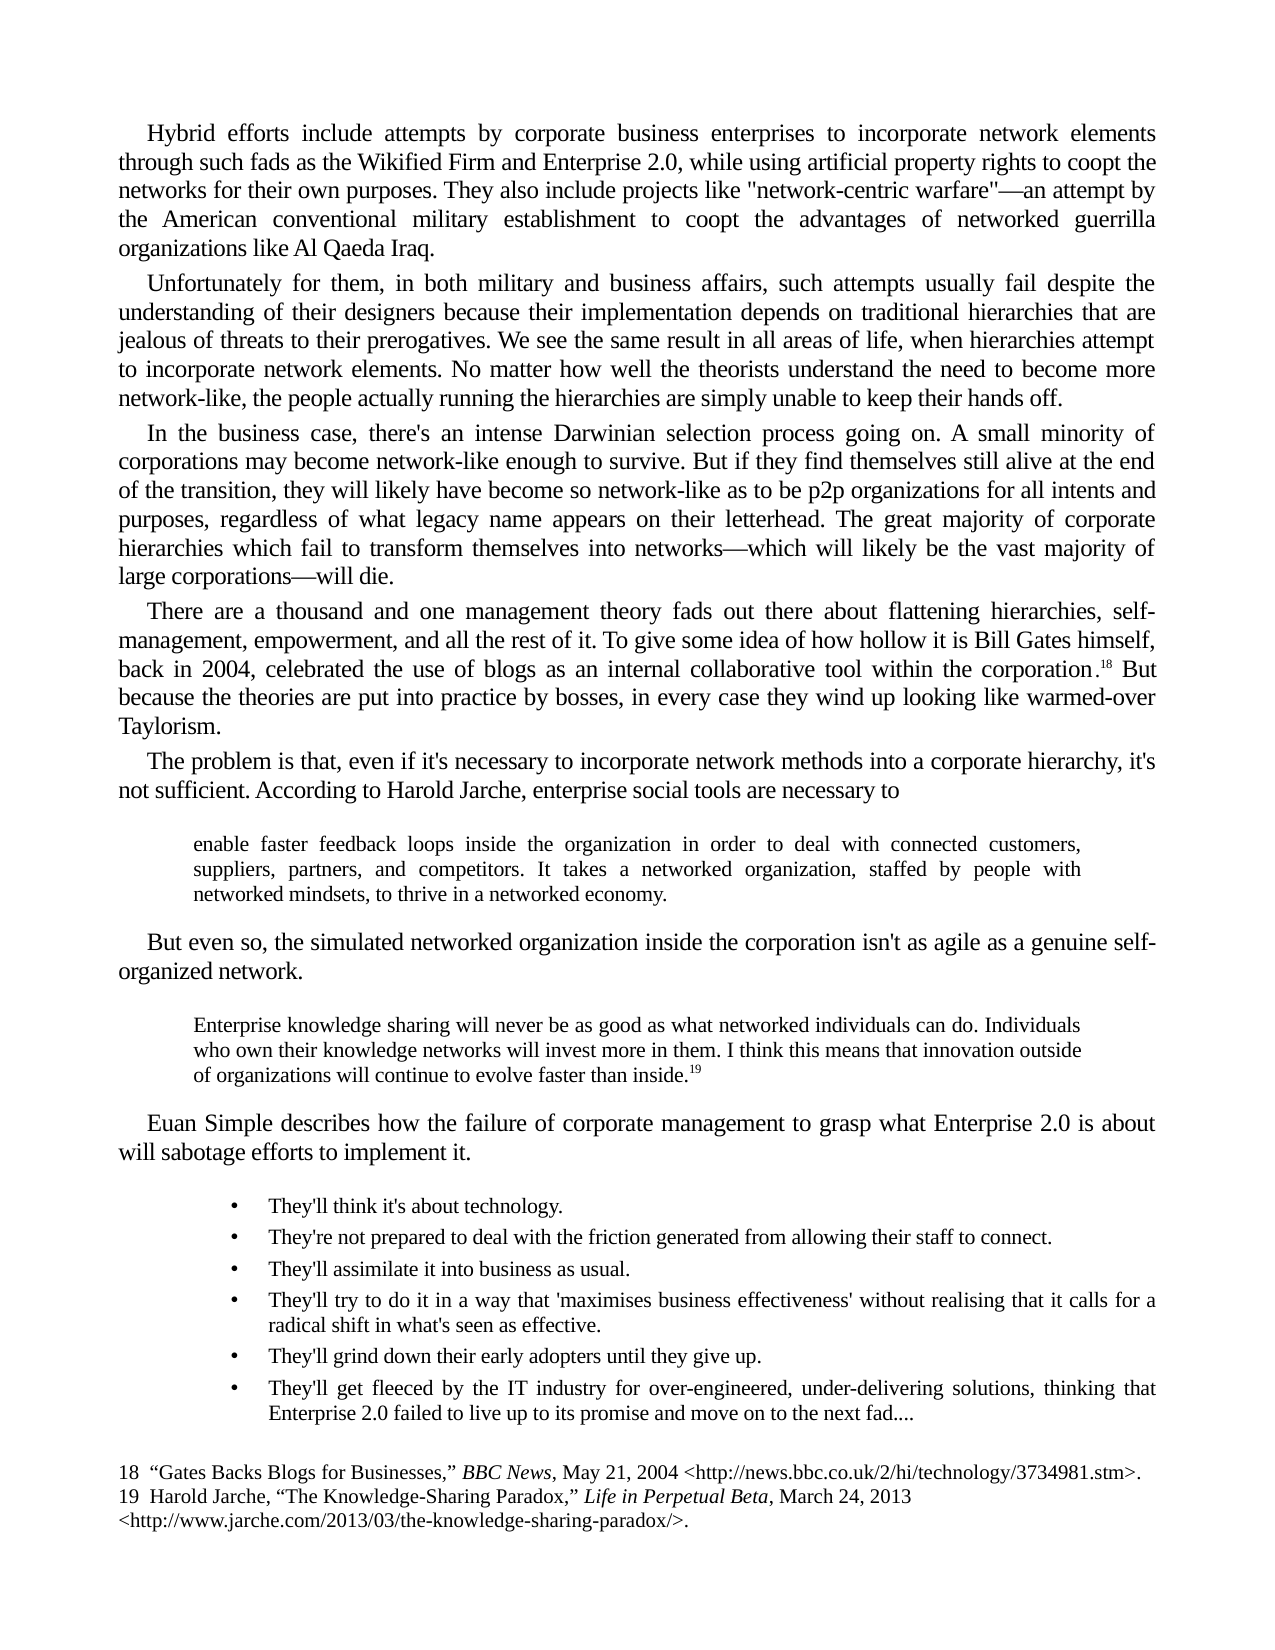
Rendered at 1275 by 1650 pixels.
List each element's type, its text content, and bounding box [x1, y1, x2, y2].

text enable faster feedback loops inside the organization in order to deal with connected customers, suppliers, partners, and competitors. It takes a networked organization, staffed by people with networked mindsets, to thrive in a networked economy. [193, 831, 1082, 906]
list They'll think it's about technology. [231, 1193, 1157, 1218]
text Hybrid efforts include attempts by corporate business enterprises to incorporate network elements through such fads as the Wikified Firm and Enterprise 2.0, while using artificial property rights to coopt the networks for their own purposes. They also include projects like "network-centric warfare"—an attempt by the American conventional military establishment to coopt the advantages of networked guerrilla organizations like Al Qaeda Iraq. [118, 118, 1157, 262]
text In the business case, there's an intense Darwinian selection process going on. A small minority of corporations may become network-like enough to survive. But if they find themselves still alive at the end of the transition, they will likely have become so network-like as to be p2p organizations for all intents and purposes, regardless of what legacy name appears on their letterhead. The great majority of corporate hierarchies which fail to transform themselves into networks—which will likely be the vast majority of large corporations—will die. [118, 418, 1157, 590]
text “Gates Backs Blogs for Businesses,” BBC News, May 21, 2004 <http://news.bbc.co.uk/2/hi/technology/3734981.stm>. [118, 1460, 1157, 1484]
text But even so, the simulated networked organization inside the corporation isn't as agile as a genuine self-organized network. [118, 927, 1157, 985]
text There are a thousand and one management theory fads out there about flattening hierarchies, self-management, empowerment, and all the rest of it. To give some idea of how hollow it is Bill Gates himself, back in 2004, celebrated the use of blogs as an internal collaborative tool within the corporation. But because the theories are put into practice by bosses, in every case they wind up looking like warmed-over Taylorism. [118, 596, 1157, 740]
text The problem is that, even if it's necessary to incorporate network methods into a corporate hierarchy, it's not sufficient. According to Harold Jarche, enterprise social tools are necessary to [118, 746, 1157, 803]
list They'll get fleeced by the IT industry for over-engineered, under-delivering solutions, thinking that Enterprise 2.0 failed to live up to its promise and move on to the next fad.... [231, 1374, 1157, 1425]
list They'll grind down their early adopters until they give up. [231, 1343, 1157, 1368]
list They'll try to do it in a way that 'maximises business effectiveness' without realising that it calls for a radical shift in what's seen as effective. [231, 1287, 1157, 1337]
text Harold Jarche, “The Knowledge-Sharing Paradox,” Life in Perpetual Beta, March 24, 2013 <http://www.jarche.com/2013/03/the-knowledge-sharing-paradox/>. [118, 1484, 1157, 1532]
text Euan Simple describes how the failure of corporate management to grasp what Enterprise 2.0 is about will sabotage efforts to implement it. [118, 1108, 1157, 1166]
list They're not prepared to deal with the friction generated from allowing their staff to connect. [231, 1224, 1157, 1249]
text Enterprise knowledge sharing will never be as good as what networked individuals can do. Individuals who own their knowledge networks will invest more in them. I think this means that innovation outside of organizations will continue to evolve faster than inside. [193, 1012, 1082, 1087]
text Unfortunately for them, in both military and business affairs, such attempts usually fail despite the understanding of their designers because their implementation depends on traditional hierarchies that are jealous of threats to their prerogatives. We see the same result in all areas of life, when hierarchies attempt to incorporate network elements. No matter how well the theorists understand the need to become more network-like, the people actually running the hierarchies are simply unable to keep their hands off. [118, 268, 1157, 412]
list They'll assimilate it into business as usual. [231, 1256, 1157, 1281]
